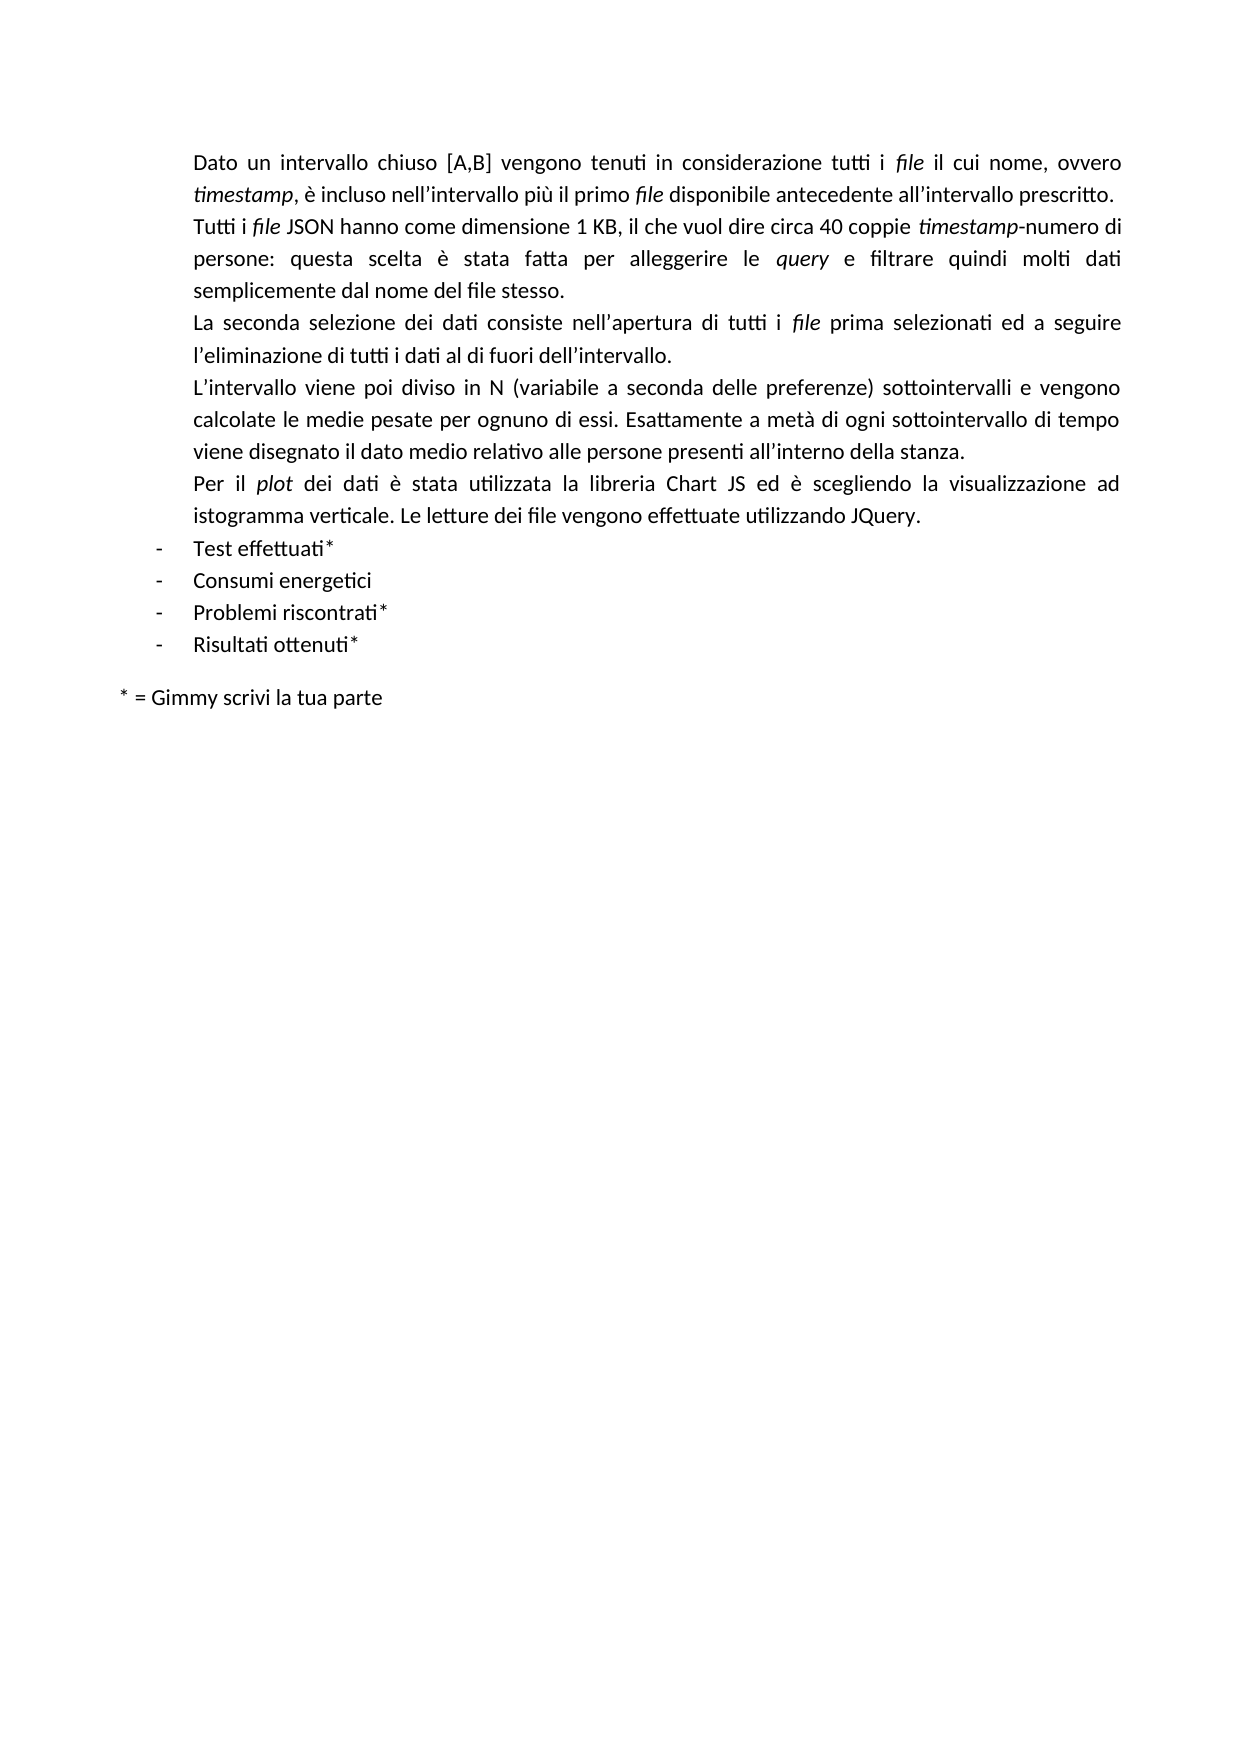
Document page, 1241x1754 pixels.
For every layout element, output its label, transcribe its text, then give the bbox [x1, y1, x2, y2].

list Test effettuati* [156, 534, 1122, 562]
list Per il plot dei dati è stata utilizzata la libreria Chart JS ed è scegliendo la visualizzazione ad istogramma verticale. Le letture dei file vengono effettuate utilizzando JQuery. [193, 469, 1122, 530]
list Problemi riscontrati* [156, 598, 1122, 626]
list Consumi energetici [156, 566, 1122, 594]
list Tutti i file JSON hanno come dimensione 1 KB, il che vuol dire circa 40 coppie timestamp-numero di persone: questa scelta è stata fatta per alleggerire le query e filtrare quindi molti dati semplicemente dal nome del file stesso. [193, 212, 1122, 304]
list Dato un intervallo chiuso [A,B] vengono tenuti in considerazione tutti i file il cui nome, ovvero timestamp, è incluso nell’intervallo più il primo file disponibile antecedente all’intervallo prescritto. [193, 148, 1122, 208]
list L’intervallo viene poi diviso in N (variabile a seconda delle preferenze) sottointervalli e vengono calcolate le medie pesate per ognuno di essi. Esattamente a metà di ogni sottointervallo di tempo viene disegnato il dato medio relativo alle persone presenti all’interno della stanza. [193, 373, 1122, 465]
list Risultati ottenuti* [156, 630, 1122, 658]
list La seconda selezione dei dati consiste nell’apertura di tutti i file prima selezionati ed a seguire l’eliminazione di tutti i dati al di fuori dell’intervallo. [193, 308, 1122, 369]
text * = Gimmy scrivi la tua parte [118, 683, 1122, 711]
